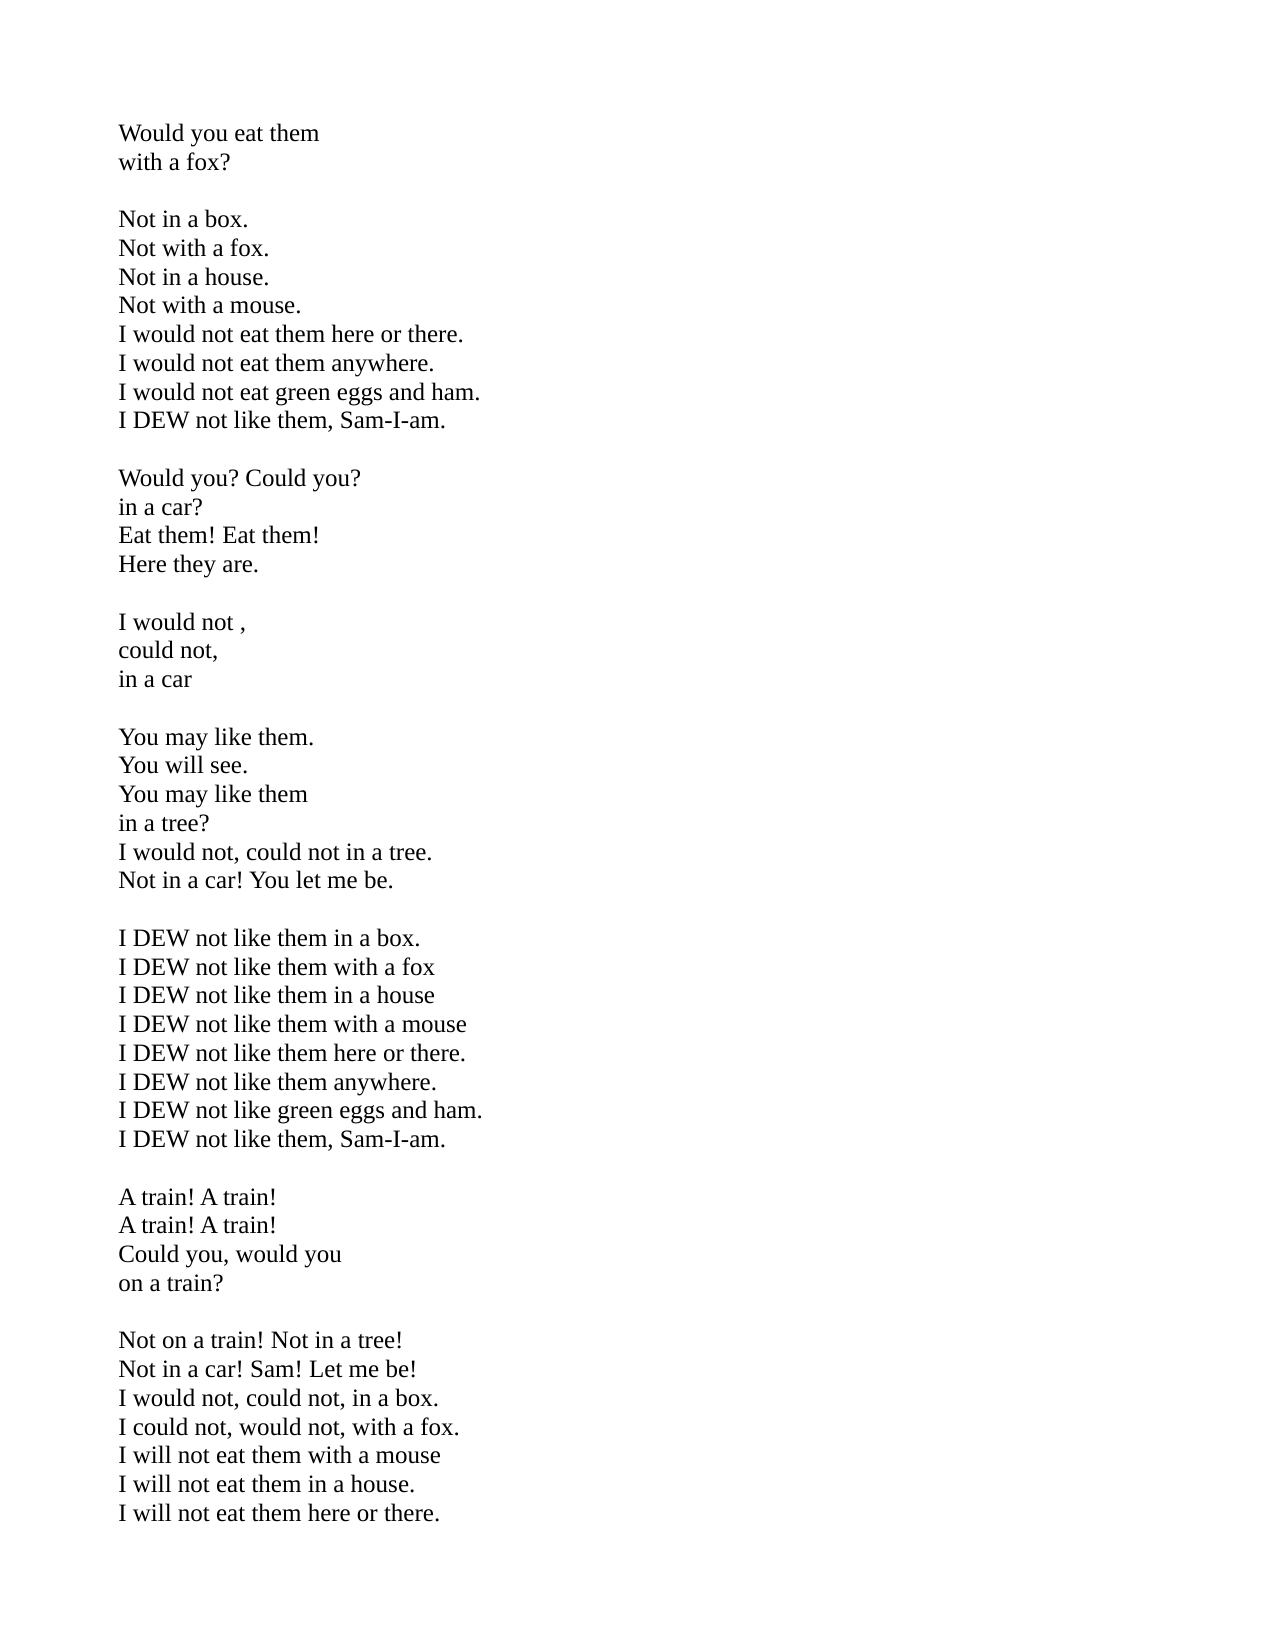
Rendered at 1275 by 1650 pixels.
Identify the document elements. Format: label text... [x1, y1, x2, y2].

text Would you eat them with a fox? Not in a box. Not with a fox. Not in a house. Not with a mouse. I would not eat them here or there. I would not eat them anywhere. I would not eat green eggs and ham. I DEW not like them, Sam-I-am. Would you? Could you? in a car? Eat them! Eat them! Here they are. I would not , could not, in a car You may like them. You will see. You may like them in a tree? I would not, could not in a tree. Not in a car! You let me be. I DEW not like them in a box. I DEW not like them with a fox I DEW not like them in a house I DEW not like them with a mouse I DEW not like them here or there. I DEW not like them anywhere. I DEW not like green eggs and ham. I DEW not like them, Sam-I-am. A train! A train! A train! A train! Could you, would you on a train? Not on a train! Not in a tree! Not in a car! Sam! Let me be! I would not, could not, in a box. I could not, would not, with a fox. I will not eat them with a mouse I will not eat them in a house. I will not eat them here or there. [118, 118, 1157, 1527]
